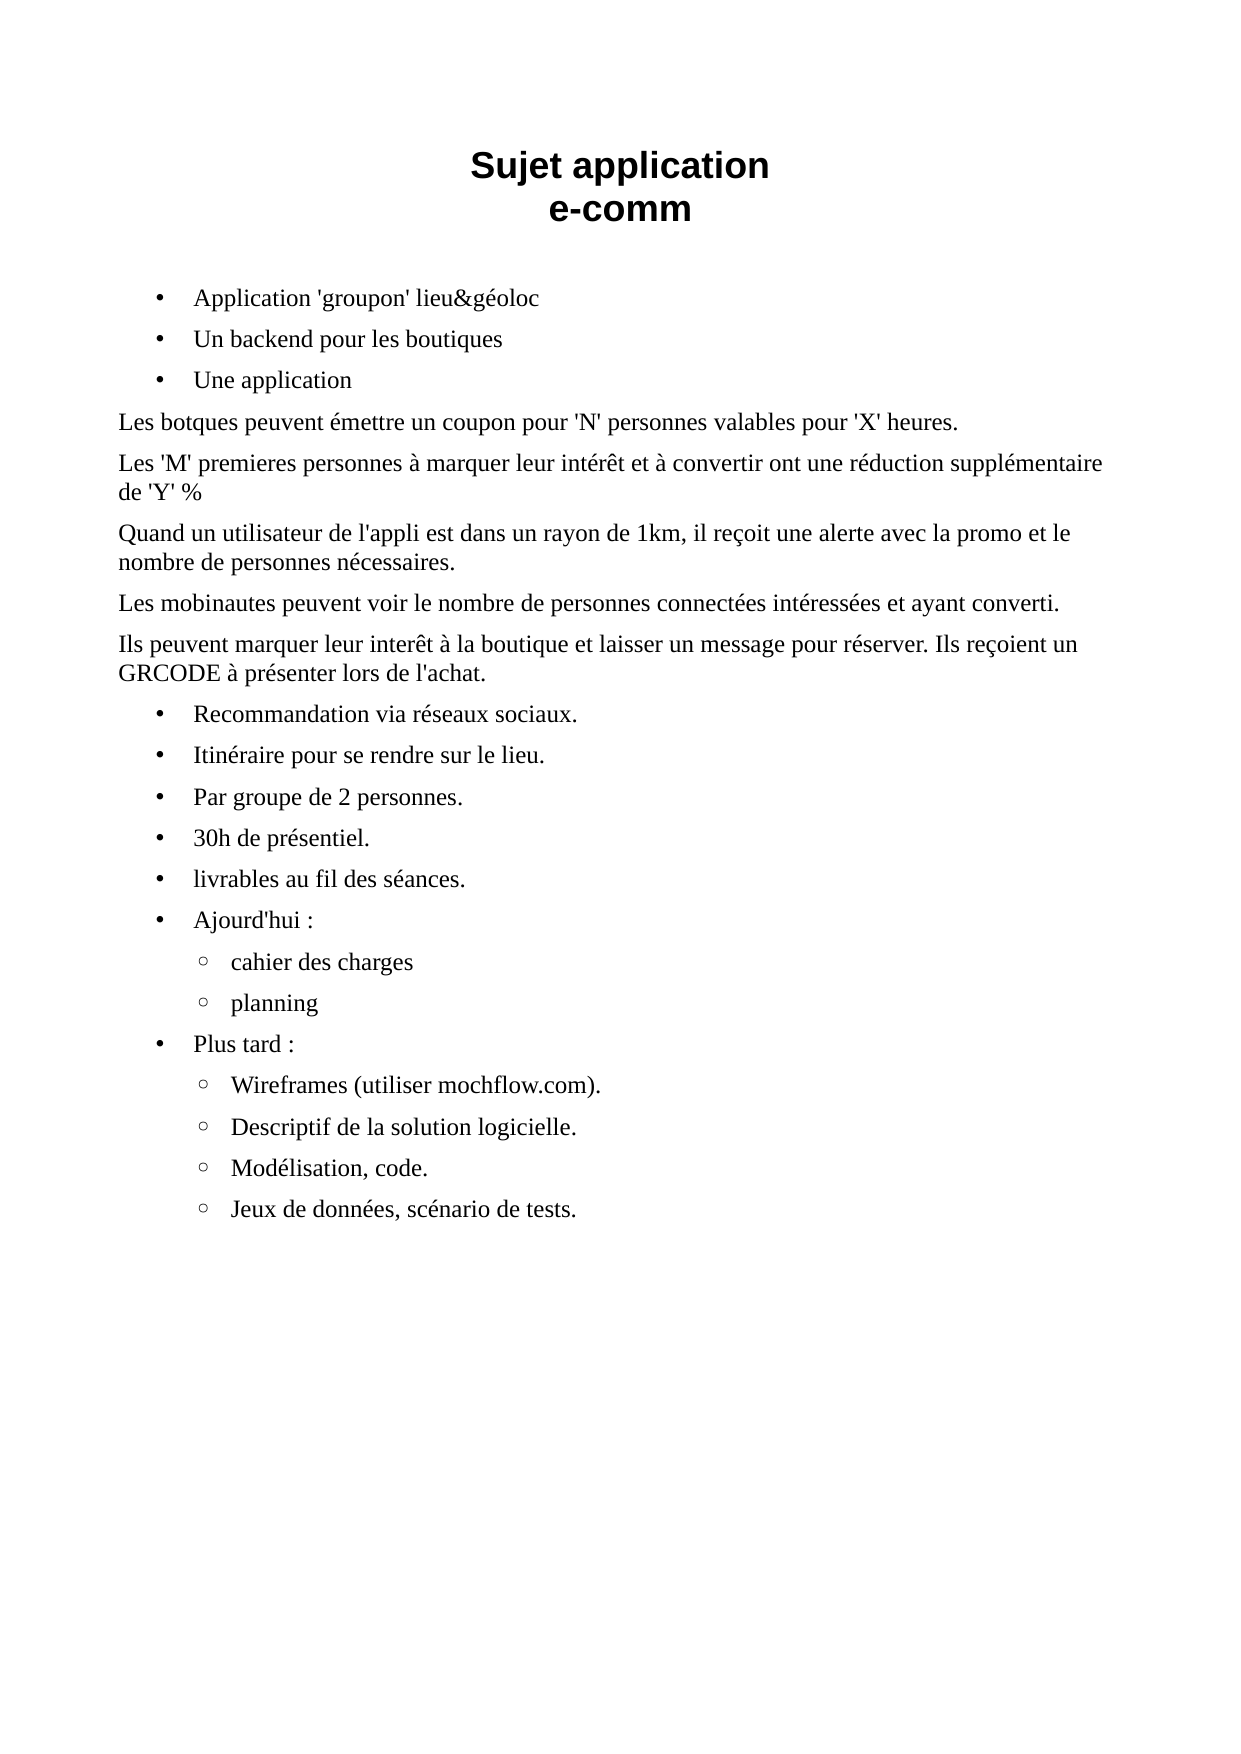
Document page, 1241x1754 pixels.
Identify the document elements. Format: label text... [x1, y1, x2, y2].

list Plus tard : [156, 1029, 1122, 1058]
list 30h de présentiel. [156, 823, 1122, 852]
list livrables au fil des séances. [156, 864, 1122, 893]
list Une application [156, 366, 1122, 394]
text Les botques peuvent émettre un coupon pour 'N' personnes valables pour 'X' heures. [118, 407, 1122, 436]
text Quand un utilisateur de l'appli est dans un rayon de 1km, il reçoit une alerte avec la promo et le nombre de personnes nécessaires. [118, 518, 1122, 576]
list cahier des charges [193, 947, 1122, 976]
list Modélisation, code. [193, 1153, 1122, 1182]
list Application 'groupon' lieu&géoloc [156, 283, 1122, 312]
title Sujet application e-comm [118, 143, 1122, 229]
list Par groupe de 2 personnes. [156, 782, 1122, 811]
list Jeux de données, scénario de tests. [193, 1194, 1122, 1223]
list Un backend pour les boutiques [156, 324, 1122, 353]
text Les 'M' premieres personnes à marquer leur intérêt et à convertir ont une réduction supplémentaire de 'Y' % [118, 448, 1122, 506]
list Wireframes (utiliser mochflow.com). [193, 1071, 1122, 1099]
text Les mobinautes peuvent voir le nombre de personnes connectées intéressées et ayant converti. [118, 588, 1122, 617]
text Ils peuvent marquer leur interêt à la boutique et laisser un message pour réserver. Ils reçoient un GRCODE à présenter lors de l'achat. [118, 629, 1122, 687]
list Ajourd'hui : [156, 906, 1122, 934]
list Descriptif de la solution logicielle. [193, 1112, 1122, 1141]
list planning [193, 988, 1122, 1017]
list Recommandation via réseaux sociaux. [156, 699, 1122, 728]
list Itinéraire pour se rendre sur le lieu. [156, 741, 1122, 769]
